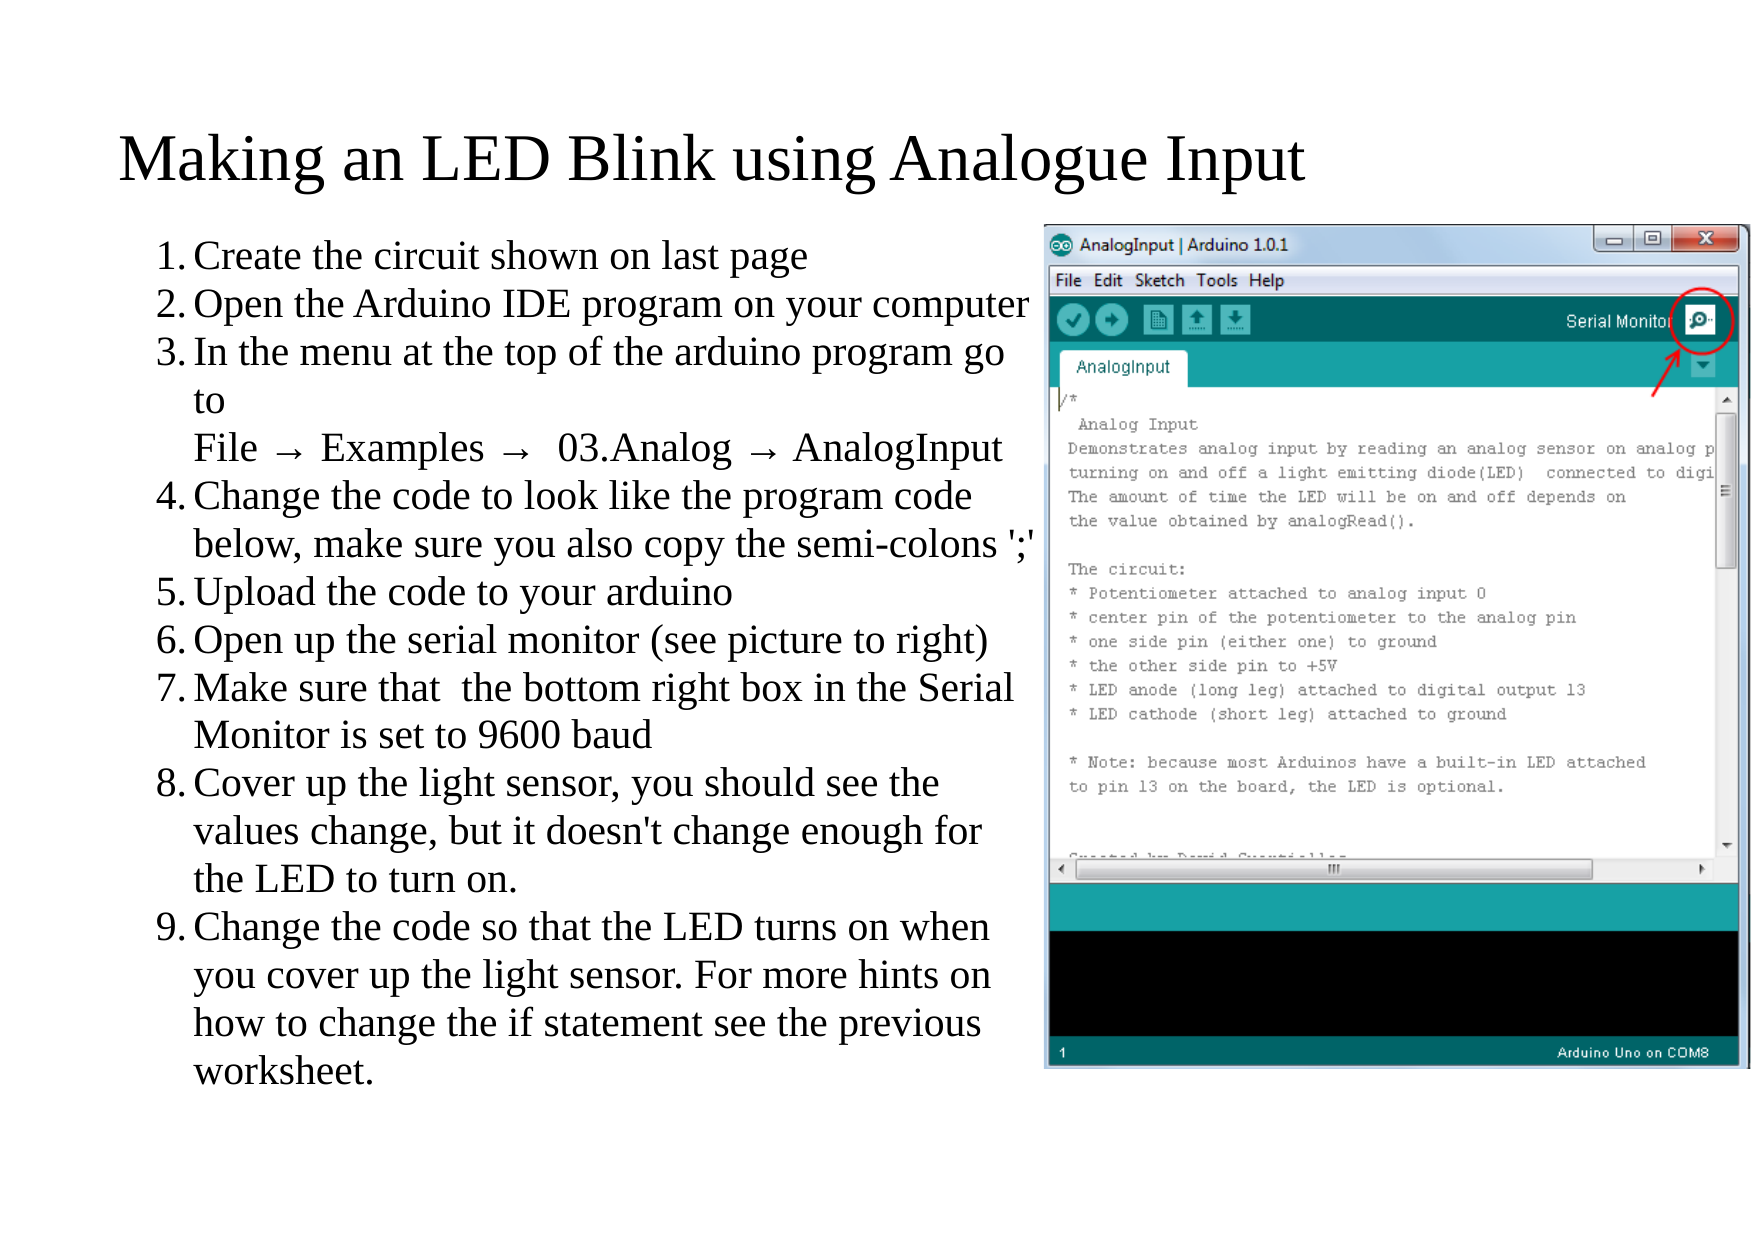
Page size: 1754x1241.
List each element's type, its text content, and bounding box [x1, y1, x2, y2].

list Upload the code to your arduino [156, 566, 1043, 614]
list Create the circuit shown on last page [156, 231, 1043, 279]
list Open the Arduino IDE program on your computer [156, 279, 1043, 327]
list Cover up the light sensor, you should see the values change, but it doesn't change enough for the LED to turn on. [156, 758, 1043, 902]
list Change the code so that the LED turns on when you cover up the light sensor. For more hints on how to change the if statement see the previous worksheet. [156, 902, 1636, 1093]
list Make sure that the bottom right box in the Serial Monitor is set to 9600 baud [156, 662, 1043, 758]
list Open up the serial monitor (see picture to right) [156, 614, 1043, 662]
list Change the code to look like the program code below, make sure you also copy the semi-colons ';' [156, 470, 1043, 566]
list In the menu at the top of the arduino program go to File → Examples → 03.Analog → AnalogInput [156, 327, 1043, 470]
picture [1043, 224, 1751, 1069]
text Making an LED Blink using Analogue Input [118, 118, 1636, 195]
